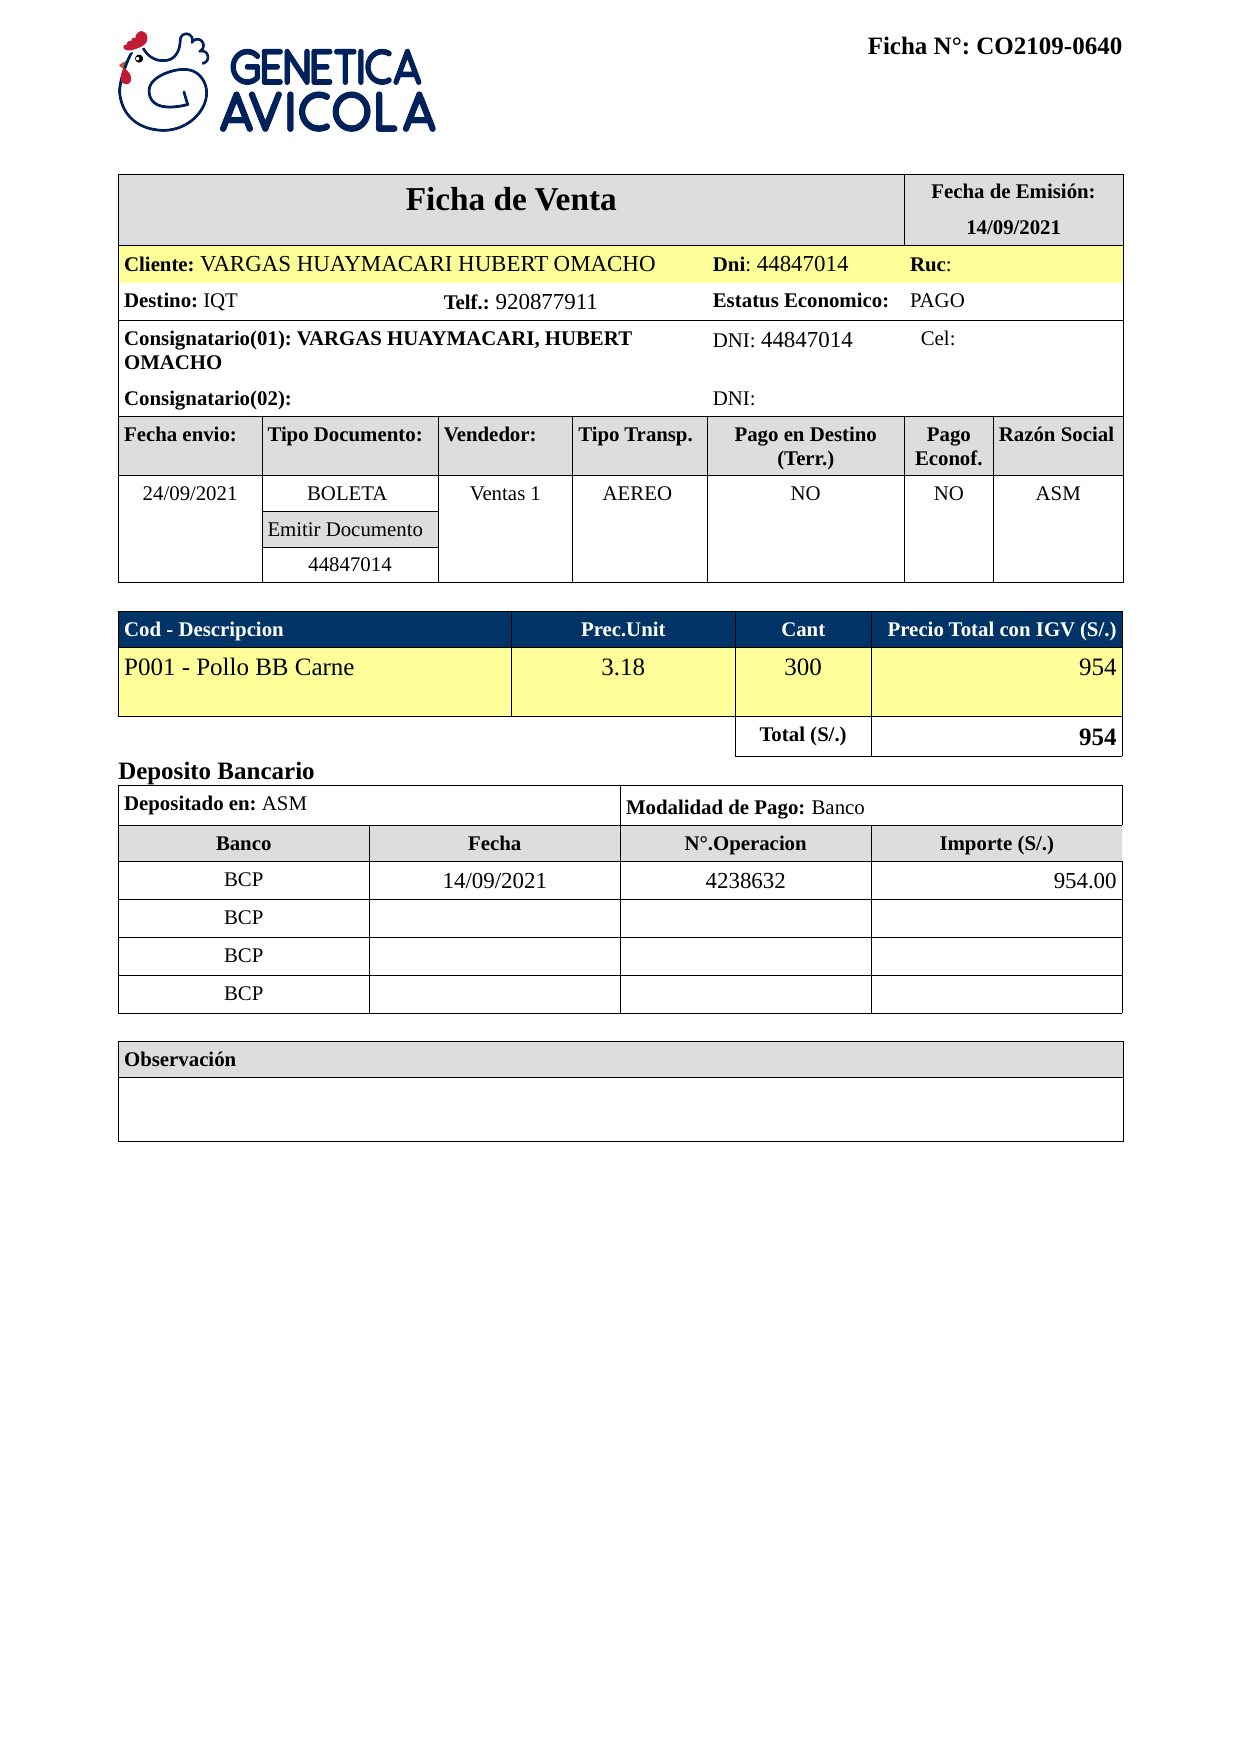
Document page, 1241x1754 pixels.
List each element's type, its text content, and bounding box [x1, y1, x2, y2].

table_cell [370, 900, 620, 937]
table_cell Razón Social [994, 417, 1123, 475]
table_cell 3.18 [512, 648, 735, 716]
table_cell NO [905, 476, 993, 582]
table_cell BCP [119, 862, 369, 899]
table_cell 954 [872, 648, 1122, 716]
table_cell BCP [119, 900, 369, 937]
table_header Fecha de Emisión: [905, 175, 1123, 209]
table_cell N°.Operacion [621, 826, 871, 861]
table_cell DNI: [707, 380, 1123, 416]
table_cell 4238632 [621, 862, 871, 899]
table_cell [119, 1078, 1123, 1141]
table_cell AEREO [573, 476, 707, 582]
table_cell Banco [119, 826, 369, 861]
table_header Cod - Descripcion [119, 612, 511, 647]
table_cell BCP [119, 938, 369, 974]
table_cell Vendedor: [439, 417, 572, 475]
table_cell Importe (S/.) [872, 826, 1122, 861]
table_cell BCP [119, 976, 369, 1012]
table_cell Fecha [370, 826, 620, 861]
table_cell [370, 938, 620, 974]
table_header Ficha de Venta [119, 175, 904, 245]
table_cell 300 [736, 648, 871, 716]
table_cell [118, 717, 511, 756]
table_cell Telf.: 920877911 [438, 283, 707, 320]
table_header Observación [119, 1042, 1123, 1077]
table_cell Tipo Transp. [573, 417, 707, 475]
table_cell Dni: 44847014 [707, 246, 904, 283]
table_cell [872, 976, 1122, 1012]
table_cell PAGO [904, 283, 1123, 320]
table_cell ASM [994, 476, 1123, 582]
table_cell Cel: [915, 321, 1123, 380]
table_header Prec.Unit [512, 612, 735, 647]
table_cell Cliente: VARGAS HUAYMACARI HUBERT OMACHO [119, 246, 707, 283]
table_cell [621, 976, 871, 1012]
table_cell BOLETA [263, 476, 438, 511]
table_header Depositado en: ASM [119, 786, 620, 825]
table_cell DNI: 44847014 [707, 321, 915, 380]
table_cell [621, 900, 871, 937]
table_cell Ventas 1 [439, 476, 572, 582]
table_cell [511, 717, 735, 756]
table_cell Ruc: [904, 246, 1123, 283]
text Deposito Bancario [118, 756, 1122, 785]
table_cell Pago Econof. [905, 417, 993, 475]
table_cell Pago en Destino (Terr.) [708, 417, 904, 475]
table_cell [872, 938, 1122, 974]
table_cell Fecha envio: [119, 417, 262, 475]
table_cell 954.00 [872, 862, 1122, 899]
table_cell [621, 938, 871, 974]
table_header Modalidad de Pago: Banco [621, 786, 1122, 825]
table_cell Total (S/.) [736, 717, 871, 756]
table_cell 14/09/2021 [905, 209, 1123, 245]
table_cell Consignatario(01): VARGAS HUAYMACARI, HUBERT OMACHO [119, 321, 707, 380]
table_cell Consignatario(02): [119, 380, 707, 416]
table_cell [370, 976, 620, 1012]
table_cell [872, 900, 1122, 937]
table_cell 14/09/2021 [370, 862, 620, 899]
table_cell Tipo Documento: [263, 417, 438, 475]
table_cell 44847014 [263, 548, 438, 582]
table_cell NO [708, 476, 904, 582]
table_cell Destino: IQT [119, 283, 438, 320]
table_cell 954 [872, 717, 1122, 756]
table_cell Emitir Documento [263, 512, 438, 547]
table_header Cant [736, 612, 871, 647]
table_cell Estatus Economico: [707, 283, 904, 320]
picture [118, 31, 436, 132]
table_header Precio Total con IGV (S/.) [872, 612, 1122, 647]
table_cell P001 - Pollo BB Carne [119, 648, 511, 716]
table_cell 24/09/2021 [119, 476, 262, 582]
